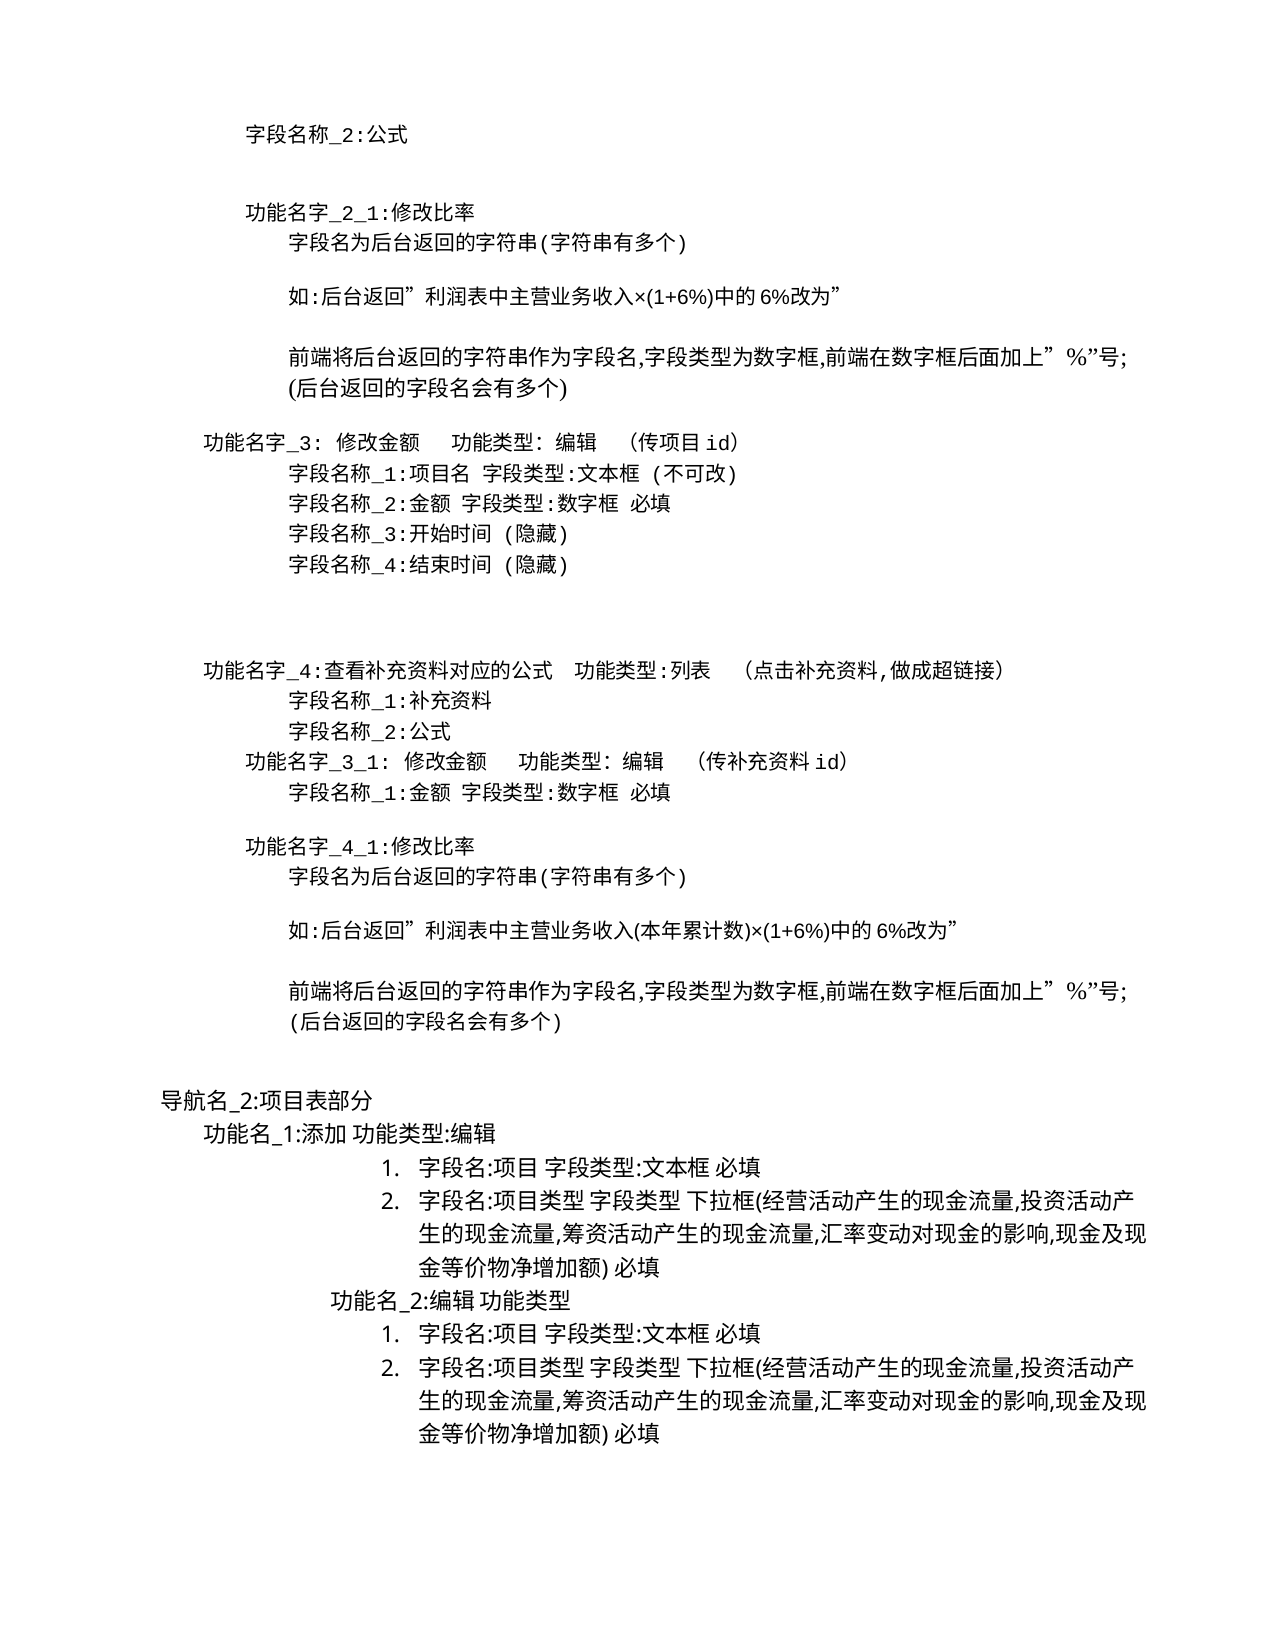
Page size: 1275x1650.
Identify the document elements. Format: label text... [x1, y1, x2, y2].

text 字段名称_1:补充资料 [118, 685, 1157, 715]
text 字段名称_4:结束时间 (隐藏) [118, 548, 1157, 578]
text 字段名称_2:金额 字段类型:数字框 必填 [118, 487, 1157, 518]
text 如:后台返回”利润表中主营业务收入×(1+6%)中的6%改为” [118, 280, 1157, 311]
text 前端将后台返回的字符串作为字段名,字段类型为数字框,前端在数字框后面加上”%”号; [118, 339, 1157, 371]
text 字段名为后台返回的字符串(字符串有多个) [118, 226, 1157, 257]
list 字段名:项目类型 字段类型 下拉框(经营活动产生的现金流量,投资活动产生的现金流量,筹资活动产生的现金流量,汇率变动对现金的影响,现金及现金等价物净增加额) 必填 [381, 1350, 1157, 1450]
list 字段名:项目类型 字段类型 下拉框(经营活动产生的现金流量,投资活动产生的现金流量,筹资活动产生的现金流量,汇率变动对现金的影响,现金及现金等价物净增加额) 必填 [381, 1183, 1157, 1283]
list 字段名:项目 字段类型:文本框 必填 [381, 1316, 1157, 1350]
text 功能名字_3_1: 修改金额 功能类型：编辑 （传补充资料id） [118, 746, 1157, 776]
list 字段名:项目 字段类型:文本框 必填 [381, 1150, 1157, 1183]
text 字段名称_1:金额 字段类型:数字框 必填 [118, 776, 1157, 806]
text 功能名字_4_1:修改比率 [118, 830, 1157, 860]
text 字段名称_2:公式 [118, 715, 1157, 746]
text 功能名字_2_1:修改比率 [118, 196, 1157, 226]
text 功能名字_3: 修改金额 功能类型：编辑 （传项目id） [118, 426, 1157, 457]
text 字段名称_1:项目名 字段类型:文本框 (不可改) [118, 457, 1157, 487]
text 导航名_2:项目表部分 [118, 1083, 1157, 1116]
text 如:后台返回”利润表中主营业务收入(本年累计数)×(1+6%)中的6%改为” [118, 914, 1157, 945]
text (后台返回的字段名会有多个) [118, 1005, 1157, 1036]
text 功能名_2:编辑 功能类型 [118, 1283, 1157, 1316]
text (后台返回的字段名会有多个) [118, 371, 1157, 403]
text 字段名称_2:公式 [118, 118, 1157, 148]
text 功能名_1:添加 功能类型:编辑 [118, 1116, 1157, 1150]
text 前端将后台返回的字符串作为字段名,字段类型为数字框,前端在数字框后面加上”%”号; [118, 974, 1157, 1005]
text 功能名字_4:查看补充资料对应的公式 功能类型:列表 （点击补充资料,做成超链接） [118, 654, 1157, 685]
text 字段名为后台返回的字符串(字符串有多个) [118, 860, 1157, 891]
text 字段名称_3:开始时间 (隐藏) [118, 518, 1157, 548]
